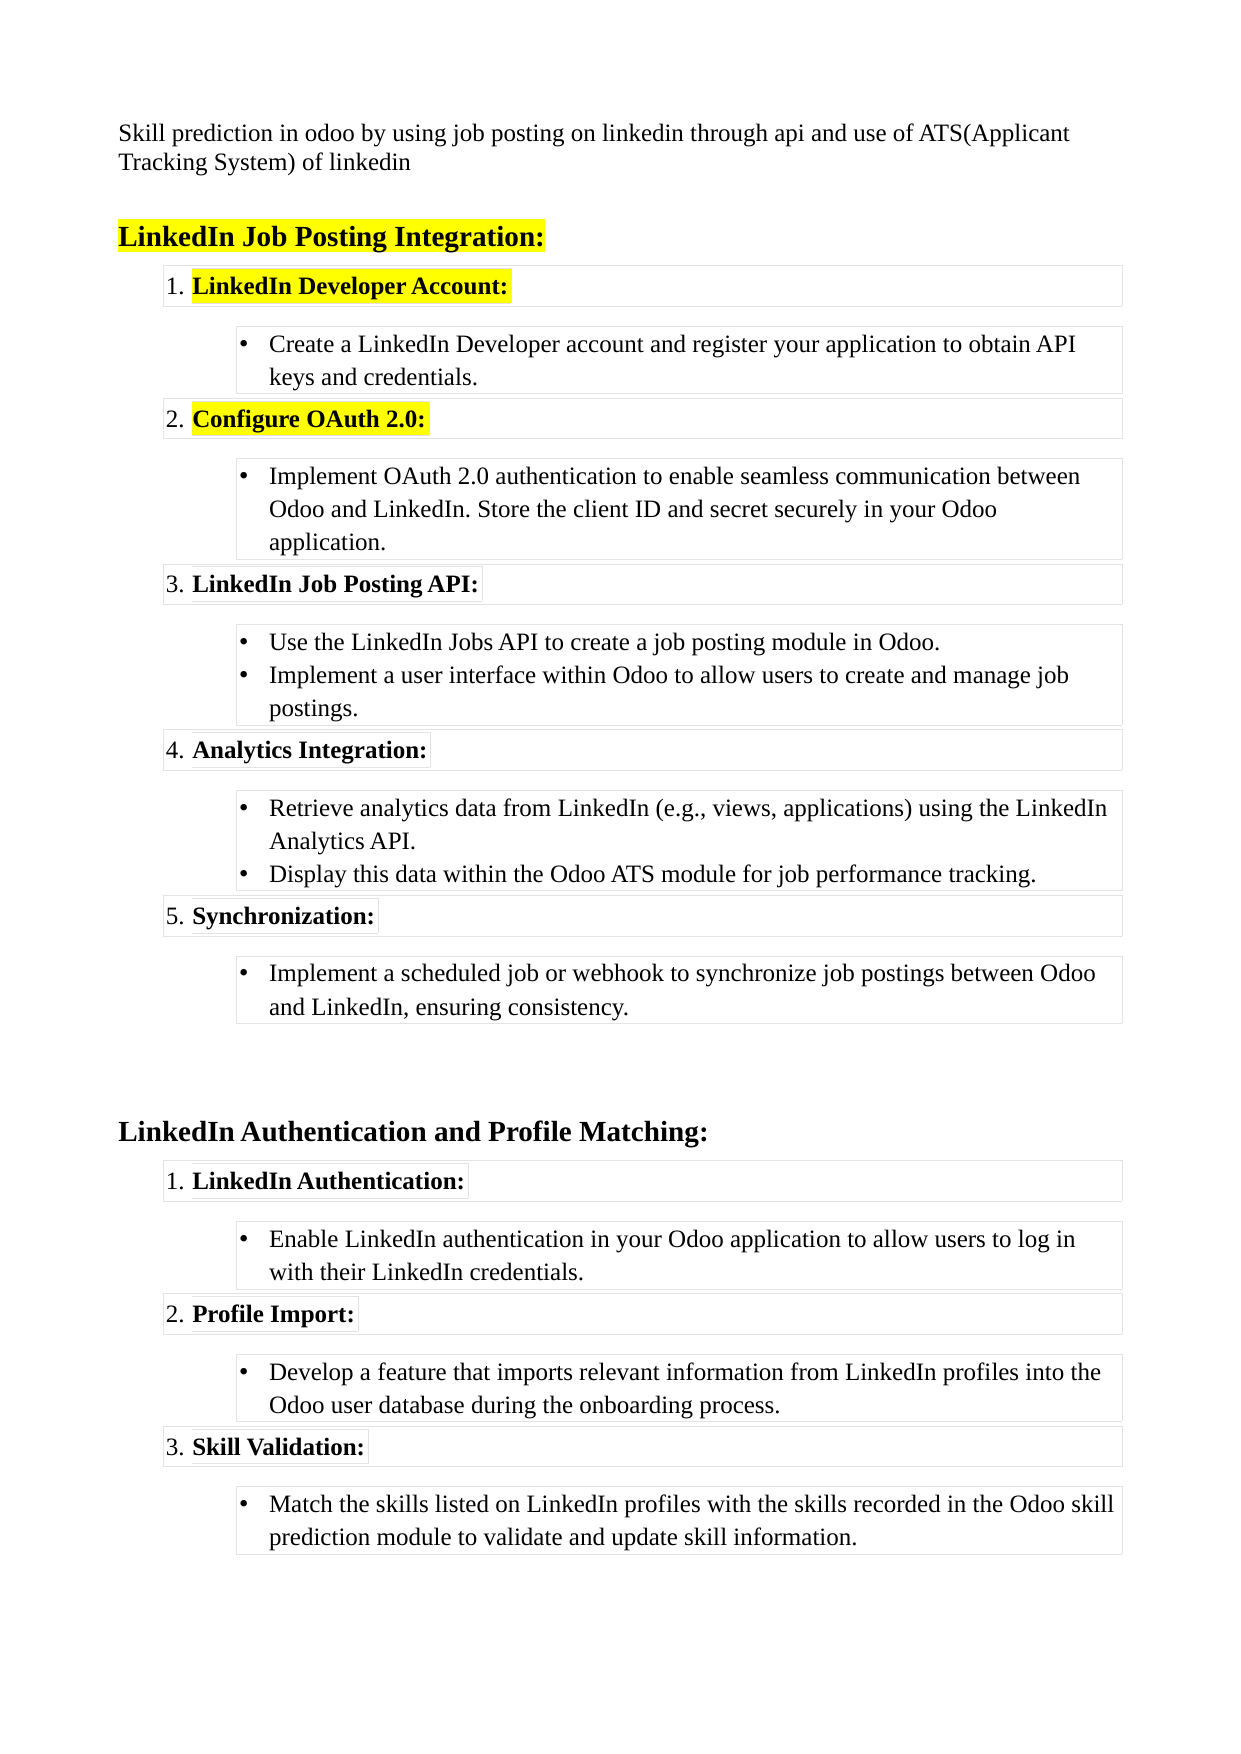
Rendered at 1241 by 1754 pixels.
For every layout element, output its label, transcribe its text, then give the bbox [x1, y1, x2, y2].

list Implement OAuth 2.0 authentication to enable seamless communication between Odoo and LinkedIn. Store the client ID and secret securely in your Odoo application. [237, 459, 1122, 559]
list Use the LinkedIn Jobs API to create a job posting module in Odoo. [237, 625, 1122, 656]
list Skill Validation: [164, 1427, 1122, 1466]
list Analytics Integration: [164, 730, 1122, 770]
list Retrieve analytics data from LinkedIn (e.g., views, applications) using the LinkedIn Analytics API. [237, 791, 1122, 854]
list Configure OAuth 2.0: [164, 399, 1122, 438]
list LinkedIn Authentication: [164, 1161, 1122, 1201]
subtitle LinkedIn Job Posting Integration: [118, 219, 1122, 252]
list LinkedIn Developer Account: [164, 266, 1122, 306]
list Develop a feature that imports relevant information from LinkedIn profiles into the Odoo user database during the onboarding process. [237, 1355, 1122, 1421]
list Create a LinkedIn Developer account and register your application to obtain API keys and credentials. [237, 327, 1122, 393]
list Display this data within the Odoo ATS module for job performance tracking. [237, 856, 1122, 890]
list Implement a user interface within Odoo to allow users to create and manage job postings. [237, 657, 1122, 725]
list Profile Import: [164, 1294, 1122, 1334]
list Match the skills listed on LinkedIn profiles with the skills recorded in the Odoo skill prediction module to validate and update skill information. [237, 1487, 1122, 1554]
subtitle LinkedIn Authentication and Profile Matching: [118, 1114, 1122, 1148]
list LinkedIn Job Posting API: [164, 565, 1122, 604]
text Skill prediction in odoo by using job posting on linkedin through api and use of ATS(Applicant Tracking System) of linkedin [118, 118, 1122, 176]
list Implement a scheduled job or webhook to synchronize job postings between Odoo and LinkedIn, ensuring consistency. [237, 957, 1122, 1023]
list Enable LinkedIn authentication in your Odoo application to allow users to log in with their LinkedIn credentials. [237, 1222, 1122, 1289]
list Synchronization: [164, 896, 1122, 936]
